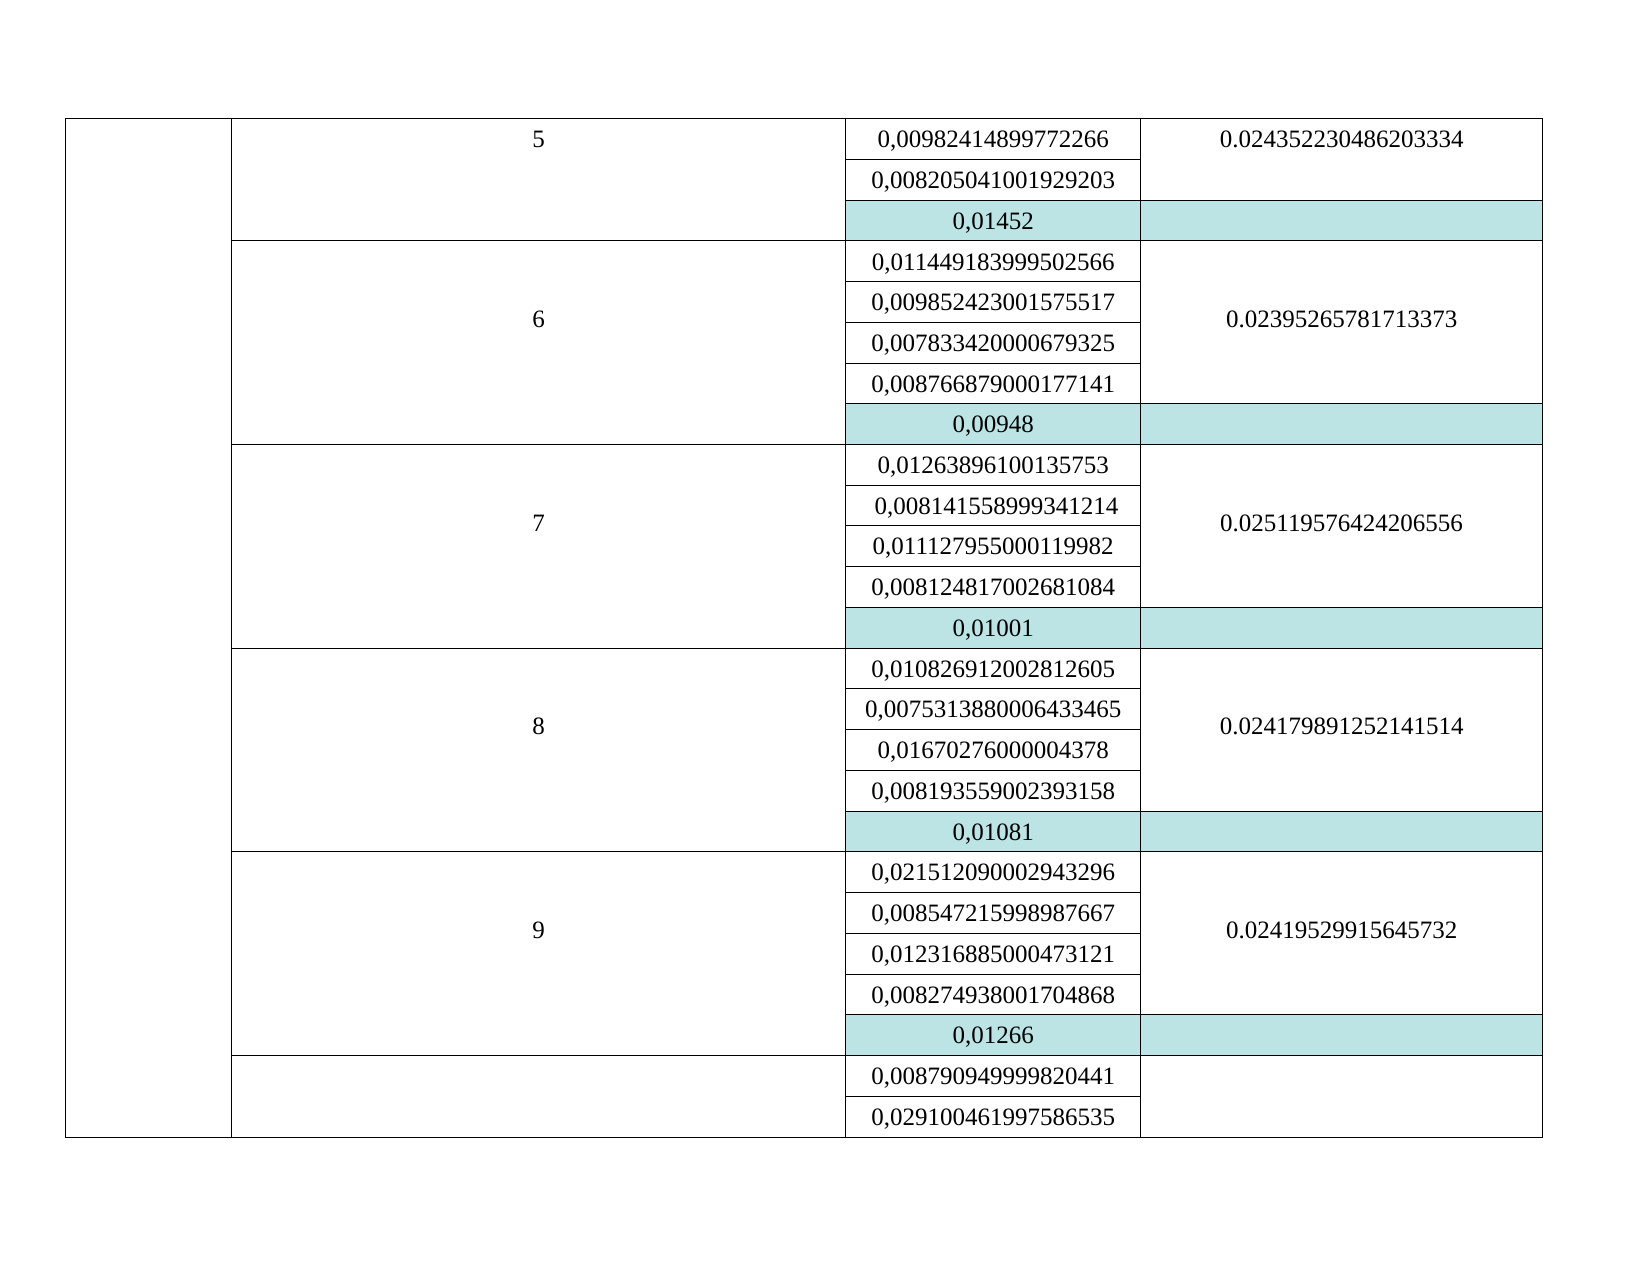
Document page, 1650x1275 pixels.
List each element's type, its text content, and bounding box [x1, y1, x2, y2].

table_cell [1141, 608, 1542, 648]
table_cell 0,008141558999341214 [846, 486, 1140, 525]
table_cell 0,012316885000473121 [846, 934, 1140, 973]
table_cell [1141, 1015, 1542, 1055]
table_cell [66, 119, 231, 1136]
table_cell 0,007833420000679325 [846, 323, 1140, 362]
table_cell 0.025119576424206556 [1141, 445, 1542, 607]
table_cell 0,021512090002943296 [846, 852, 1140, 892]
table_cell 0,0075313880006433465 [846, 689, 1140, 729]
table_cell 0,01452 [846, 201, 1140, 240]
table_cell 5 [232, 119, 845, 240]
table_cell 0,00948 [846, 404, 1140, 444]
table_cell 0,011449183999502566 [846, 241, 1140, 281]
table_cell 0.02395265781713373 [1141, 241, 1542, 403]
table_cell 0,010826912002812605 [846, 649, 1140, 688]
table_cell 0,009852423001575517 [846, 282, 1140, 322]
table_cell 0,008274938001704868 [846, 975, 1140, 1014]
table_cell [1141, 812, 1542, 851]
table_cell 0,008790949999820441 [846, 1056, 1140, 1096]
table_cell 6 [232, 241, 845, 444]
table_cell [1141, 404, 1542, 444]
table_cell 0,008124817002681084 [846, 567, 1140, 607]
table_cell 0,008547215998987667 [846, 893, 1140, 933]
table_cell 0,01081 [846, 812, 1140, 851]
table_cell 0,01266 [846, 1015, 1140, 1055]
table_cell [1141, 201, 1542, 240]
table_cell 9 [232, 852, 845, 1055]
table_cell 0,01670276000004378 [846, 730, 1140, 770]
table_cell 8 [232, 649, 845, 851]
table_cell 0,008193559002393158 [846, 771, 1140, 811]
table_cell 0,008205041001929203 [846, 160, 1140, 199]
table_cell 0.024179891252141514 [1141, 649, 1542, 811]
table_cell 0,00982414899772266 [846, 119, 1140, 159]
table_cell 0,01001 [846, 608, 1140, 648]
table_cell [232, 1056, 845, 1136]
table_cell 7 [232, 445, 845, 648]
table_cell 0,01263896100135753 [846, 445, 1140, 485]
table_cell 0,029100461997586535 [846, 1097, 1140, 1136]
table_cell [1141, 1056, 1542, 1136]
table_cell 0.02419529915645732 [1141, 852, 1542, 1014]
table_cell 0,008766879000177141 [846, 364, 1140, 403]
table_cell 0,011127955000119982 [846, 526, 1140, 566]
table_cell 0.024352230486203334 [1141, 119, 1542, 199]
